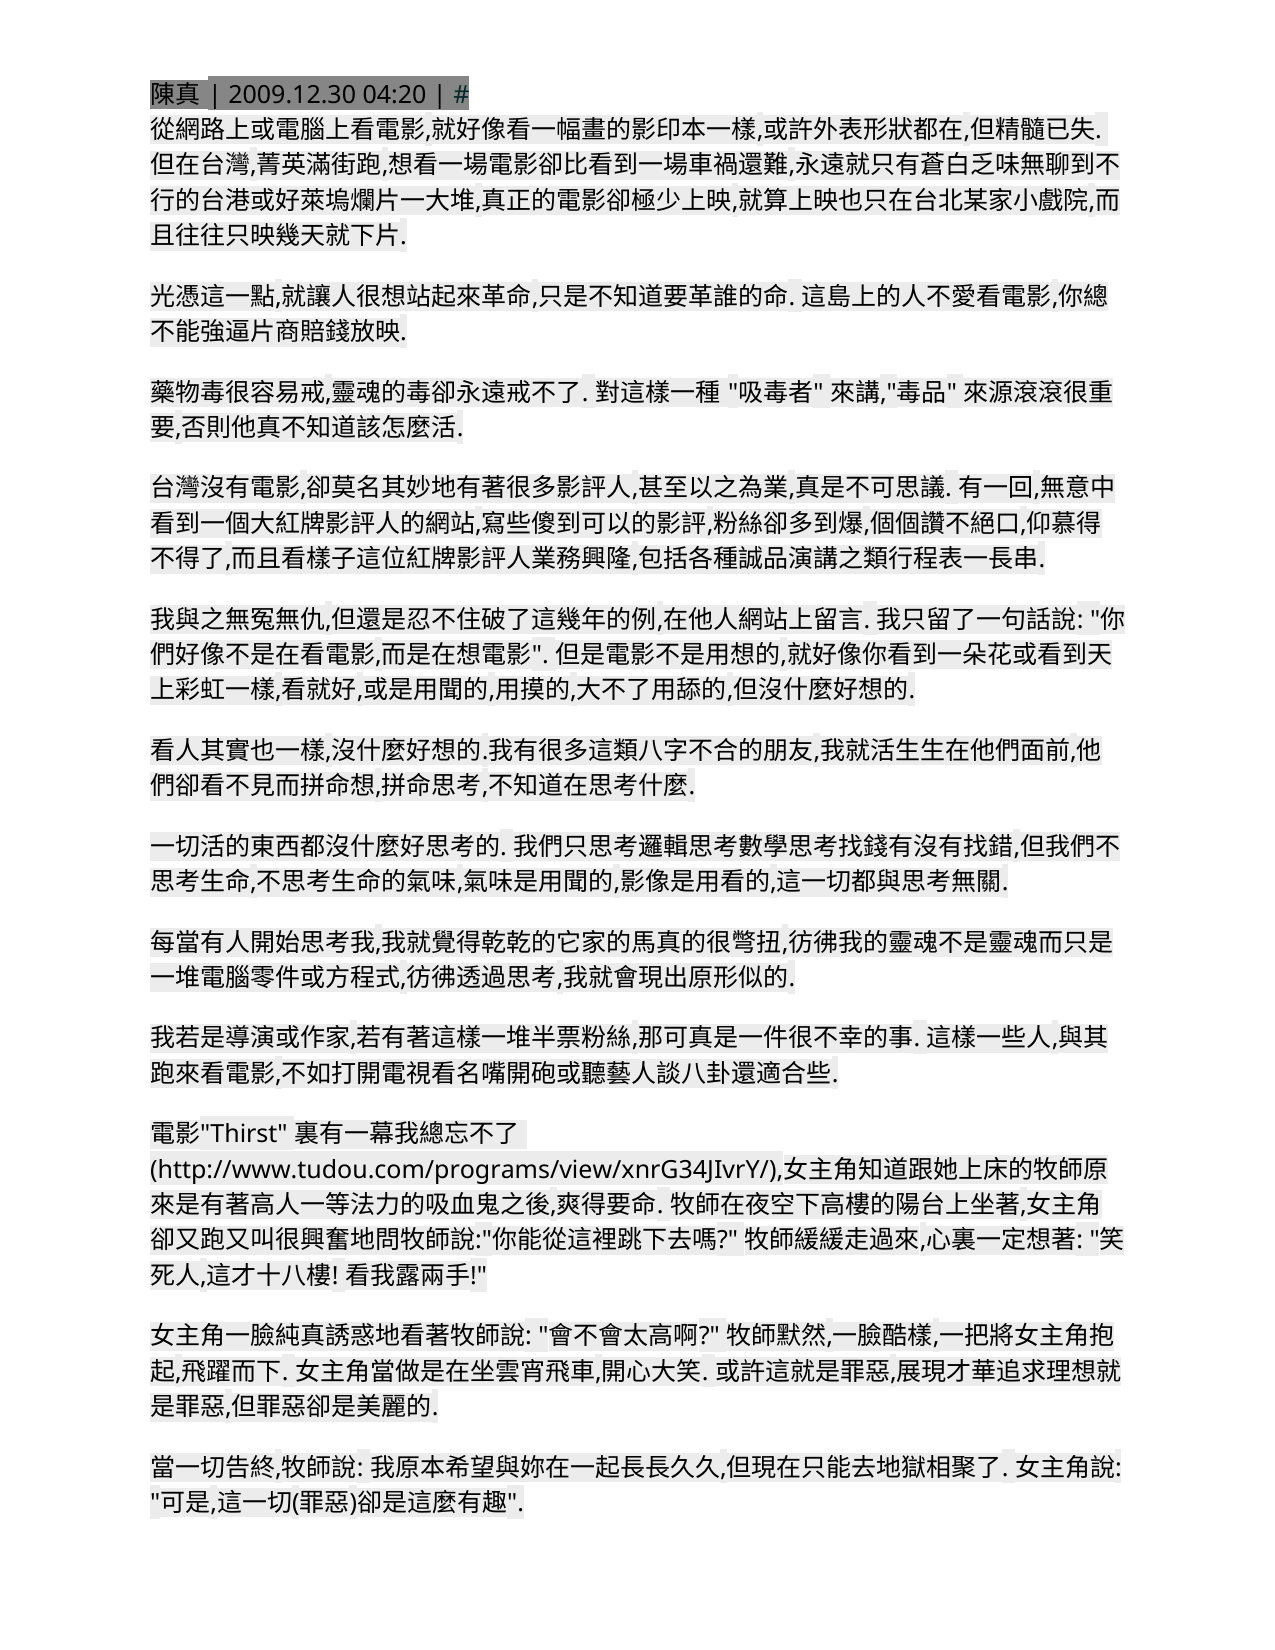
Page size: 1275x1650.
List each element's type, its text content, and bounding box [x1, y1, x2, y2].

text 看人其實也一樣,沒什麼好想的.我有很多這類八字不合的朋友,我就活生生在他們面前,他們卻看不見而拼命想,拼命思考,不知道在思考什麼. [150, 731, 1125, 802]
text 光憑這一點,就讓人很想站起來革命,只是不知道要革誰的命. 這島上的人不愛看電影,你總不能強逼片商賠錢放映. [150, 277, 1125, 348]
text 我與之無冤無仇,但還是忍不住破了這幾年的例,在他人網站上留言. 我只留了一句話說: "你們好像不是在看電影,而是在想電影". 但是電影不是用想的,就好像你看到一朵花或看到天上彩虹一樣,看就好,或是用聞的,用摸的,大不了用舔的,但沒什麼好想的. [150, 600, 1125, 706]
text 陳真 | 2009.12.30 04:20 | # [150, 75, 1125, 110]
text 一切活的東西都沒什麼好思考的. 我們只思考邏輯思考數學思考找錢有沒有找錯,但我們不思考生命,不思考生命的氣味,氣味是用聞的,影像是用看的,這一切都與思考無關. [150, 827, 1125, 898]
text 藥物毒很容易戒,靈魂的毒卻永遠戒不了. 對這樣一種 "吸毒者" 來講,"毒品" 來源滾滾很重要,否則他真不知道該怎麼活. [150, 373, 1125, 444]
text 女主角一臉純真誘惑地看著牧師說: "會不會太高啊?" 牧師默然,一臉酷樣,一把將女主角抱起,飛躍而下. 女主角當做是在坐雲宵飛車,開心大笑. 或許這就是罪惡,展現才華追求理想就是罪惡,但罪惡卻是美麗的. [150, 1317, 1125, 1423]
text 台灣沒有電影,卻莫名其妙地有著很多影評人,甚至以之為業,真是不可思議. 有一回,無意中看到一個大紅牌影評人的網站,寫些傻到可以的影評,粉絲卻多到爆,個個讚不絕口,仰慕得不得了,而且看樣子這位紅牌影評人業務興隆,包括各種誠品演講之類行程表一長串. [150, 469, 1125, 575]
text 我若是導演或作家,若有著這樣一堆半票粉絲,那可真是一件很不幸的事. 這樣一些人,與其跑來看電影,不如打開電視看名嘴開砲或聽藝人談八卦還適合些. [150, 1019, 1125, 1089]
text 電影"Thirst" 裏有一幕我總忘不了 (http://www.tudou.com/programs/view/xnrG34JIvrY/),女主角知道跟她上床的牧師原來是有著高人一等法力的吸血鬼之後,爽得要命. 牧師在夜空下高樓的陽台上坐著,女主角卻又跑又叫很興奮地問牧師說:"你能從這裡跳下去嗎?" 牧師緩緩走過來,心裏一定想著: "笑死人,這才十八樓! 看我露兩手!" [150, 1114, 1125, 1292]
text 當一切告終,牧師說: 我原本希望與妳在一起長長久久,但現在只能去地獄相聚了. 女主角說: "可是,這一切(罪惡)卻是這麼有趣". [150, 1448, 1125, 1519]
text 每當有人開始思考我,我就覺得乾乾的它家的馬真的很彆扭,彷彿我的靈魂不是靈魂而只是一堆電腦零件或方程式,彷彿透過思考,我就會現出原形似的. [150, 923, 1125, 994]
text 從網路上或電腦上看電影,就好像看一幅畫的影印本一樣,或許外表形狀都在,但精髓已失. 但在台灣,菁英滿街跑,想看一場電影卻比看到一場車禍還難,永遠就只有蒼白乏味無聊到不行的台港或好萊塢爛片一大堆,真正的電影卻極少上映,就算上映也只在台北某家小戲院,而且往往只映幾天就下片. [150, 110, 1125, 252]
